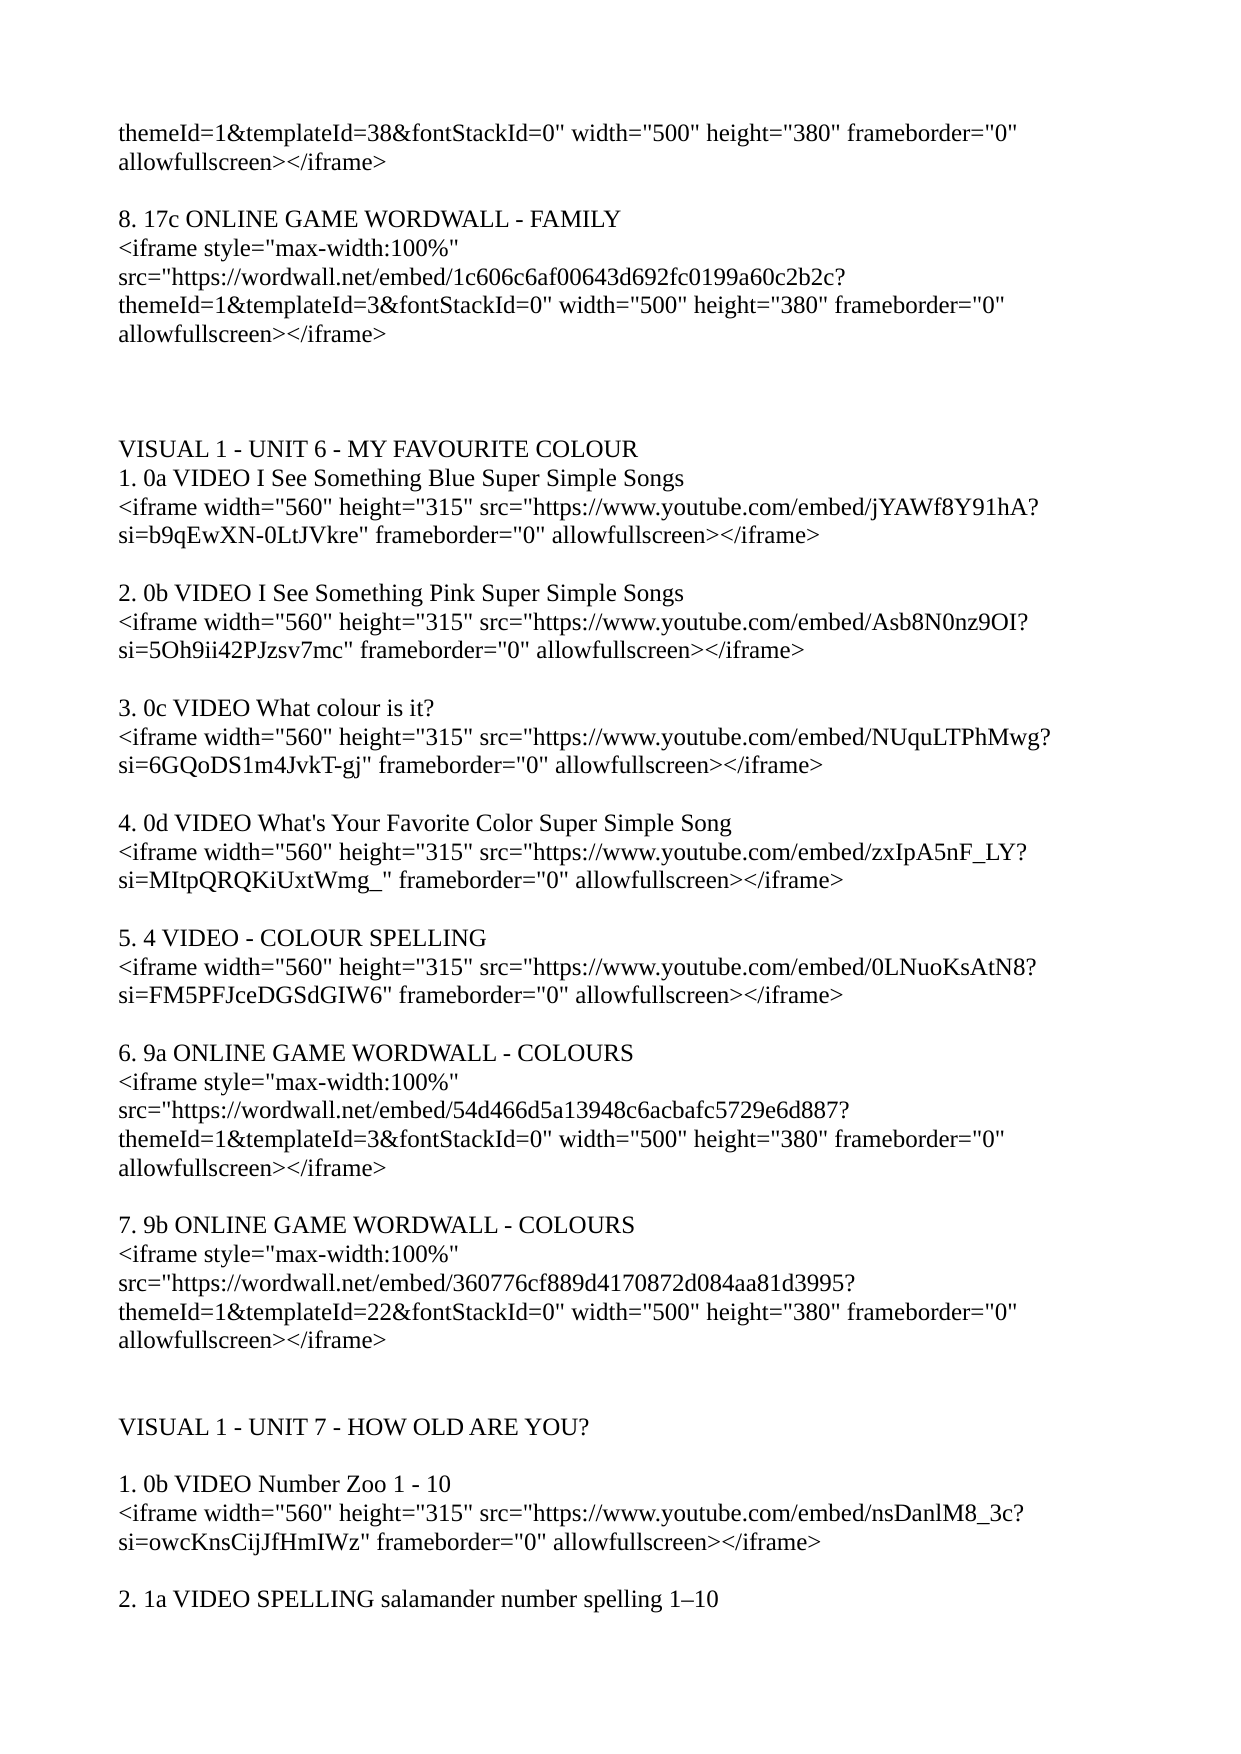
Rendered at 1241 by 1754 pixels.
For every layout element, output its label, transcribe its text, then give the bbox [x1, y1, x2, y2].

text <iframe width="560" height="315" src="https://www.youtube.com/embed/nsDanlM8_3c?si=owcKnsCijJfHmIWz" frameborder="0" allowfullscreen></iframe> [118, 1498, 1122, 1556]
text VISUAL 1 - UNIT 7 - HOW OLD ARE YOU? [118, 1412, 1122, 1441]
text 4. 0d VIDEO What's Your Favorite Color Super Simple Song [118, 808, 1122, 837]
text <iframe width="560" height="315" src="https://www.youtube.com/embed/0LNuoKsAtN8?si=FM5PFJceDGSdGIW6" frameborder="0" allowfullscreen></iframe> [118, 952, 1122, 1009]
text 5. 4 VIDEO - COLOUR SPELLING [118, 923, 1122, 952]
text 2. 1a VIDEO SPELLING salamander number spelling 1–10 [118, 1584, 1122, 1613]
text 1. 0a VIDEO I See Something Blue Super Simple Songs [118, 463, 1122, 492]
text 2. 0b VIDEO I See Something Pink Super Simple Songs [118, 578, 1122, 607]
text <iframe style="max-width:100%" src="https://wordwall.net/embed/360776cf889d4170872d084aa81d3995?themeId=1&templateId=22&fontStackId=0" width="500" height="380" frameborder="0" allowfullscreen></iframe> [118, 1239, 1122, 1354]
text 3. 0c VIDEO What colour is it? [118, 693, 1122, 722]
text <iframe width="560" height="315" src="https://www.youtube.com/embed/jYAWf8Y91hA?si=b9qEwXN-0LtJVkre" frameborder="0" allowfullscreen></iframe> [118, 492, 1122, 549]
text <iframe style="max-width:100%" src="https://wordwall.net/embed/54d466d5a13948c6acbafc5729e6d887?themeId=1&templateId=3&fontStackId=0" width="500" height="380" frameborder="0" allowfullscreen></iframe> [118, 1067, 1122, 1182]
text <iframe width="560" height="315" src="https://www.youtube.com/embed/Asb8N0nz9OI?si=5Oh9ii42PJzsv7mc" frameborder="0" allowfullscreen></iframe> [118, 607, 1122, 664]
text <iframe width="560" height="315" src="https://www.youtube.com/embed/NUquLTPhMwg?si=6GQoDS1m4JvkT-gj" frameborder="0" allowfullscreen></iframe> [118, 722, 1122, 779]
text VISUAL 1 - UNIT 6 - MY FAVOURITE COLOUR [118, 434, 1122, 463]
text themeId=1&templateId=38&fontStackId=0" width="500" height="380" frameborder="0" allowfullscreen></iframe> [118, 118, 1122, 176]
text <iframe style="max-width:100%" src="https://wordwall.net/embed/1c606c6af00643d692fc0199a60c2b2c?themeId=1&templateId=3&fontStackId=0" width="500" height="380" frameborder="0" allowfullscreen></iframe> [118, 233, 1122, 348]
text 7. 9b ONLINE GAME WORDWALL - COLOURS [118, 1211, 1122, 1239]
text 6. 9a ONLINE GAME WORDWALL - COLOURS [118, 1038, 1122, 1067]
text 1. 0b VIDEO Number Zoo 1 - 10 [118, 1469, 1122, 1498]
text <iframe width="560" height="315" src="https://www.youtube.com/embed/zxIpA5nF_LY?si=MItpQRQKiUxtWmg_" frameborder="0" allowfullscreen></iframe> [118, 837, 1122, 894]
text 8. 17c ONLINE GAME WORDWALL - FAMILY [118, 204, 1122, 233]
